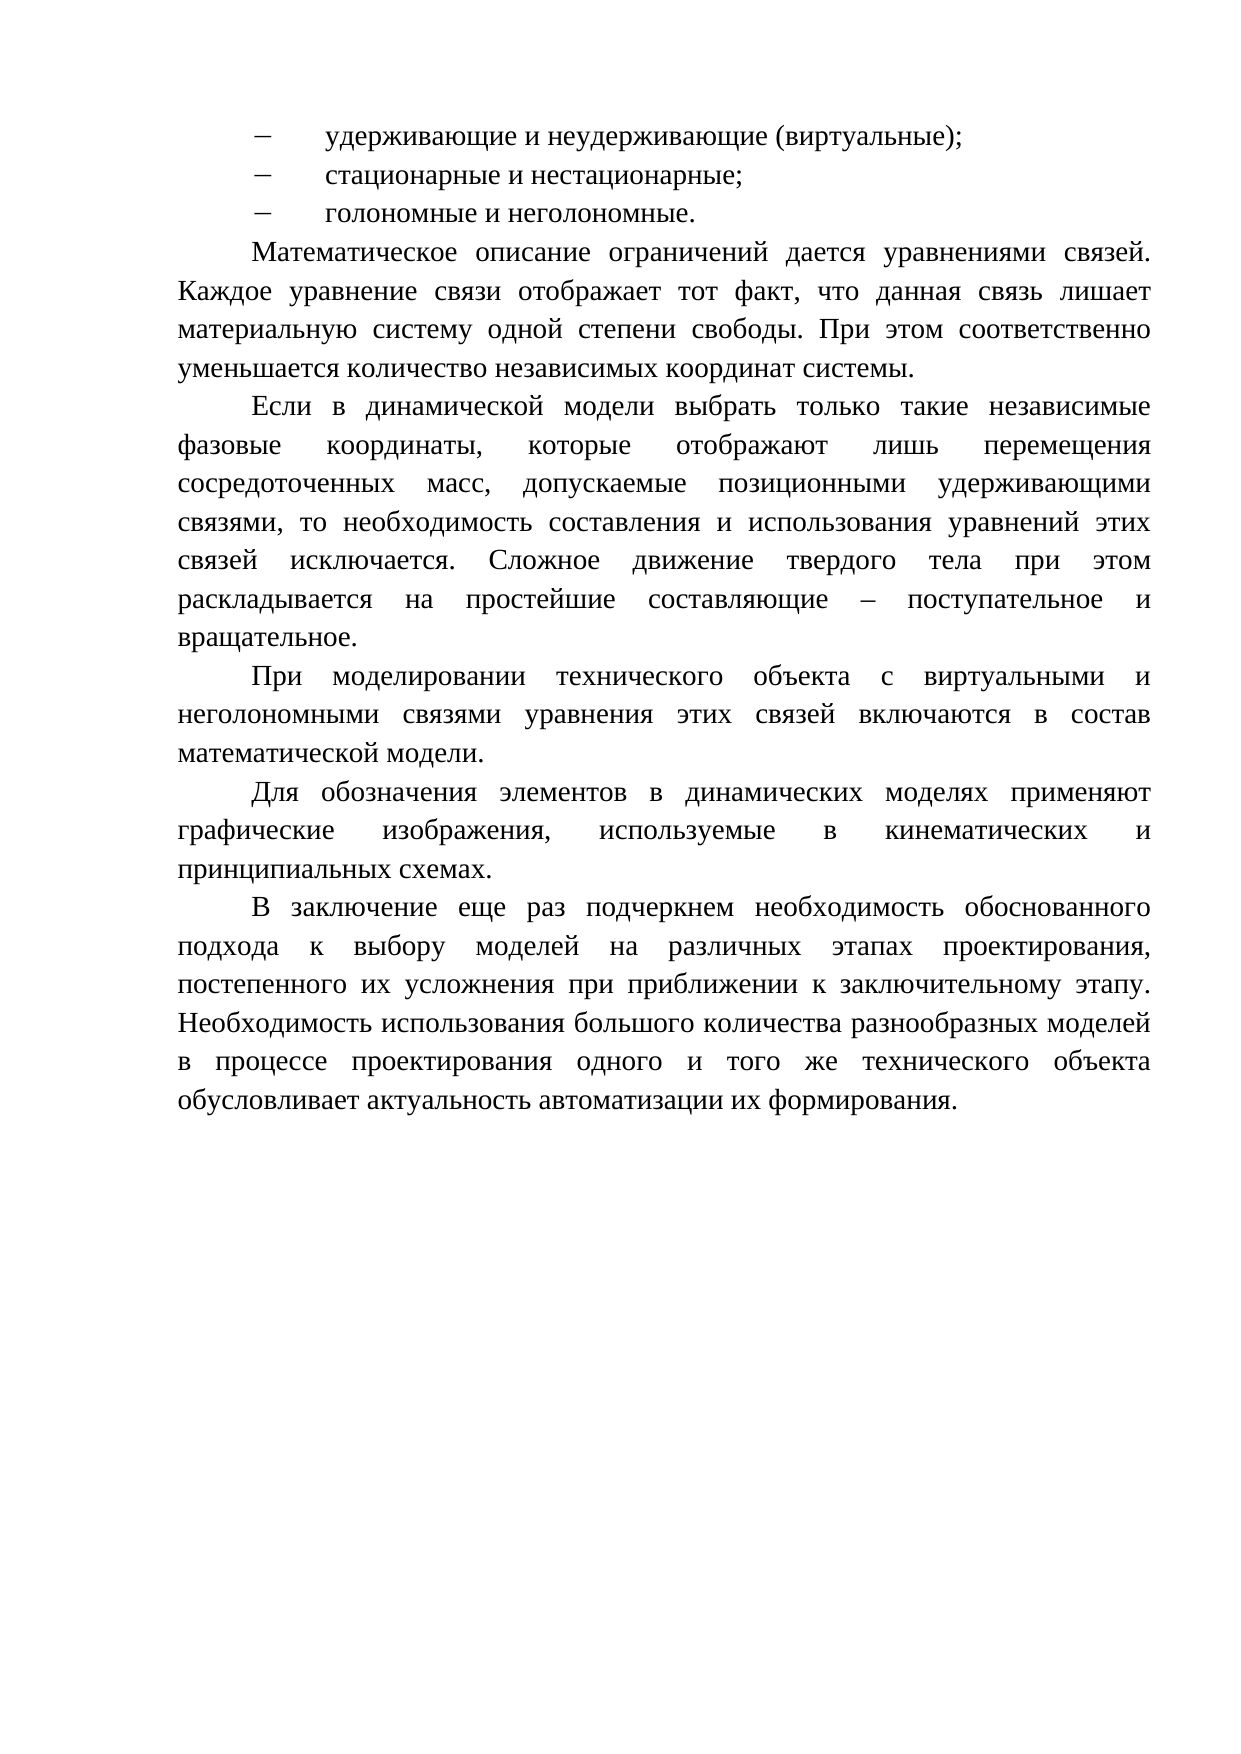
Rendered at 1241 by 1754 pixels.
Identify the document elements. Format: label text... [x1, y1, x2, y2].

list стационарные и нестационарные; [177, 157, 1152, 190]
text При моделировании технического объекта с виртуальными и неголономными связями уравнения этих связей включаются в состав математической модели. [177, 658, 1152, 769]
list удерживающие и неудерживающие (виртуальные); [177, 118, 1152, 152]
text Математическое описание ограничений дается уравнениями связей. Каждое уравнение связи отображает тот факт, что данная связь лишает материальную систему одной степени свободы. При этом соответственно уменьшается количество независимых координат системы. [177, 234, 1152, 383]
list голономные и неголономные. [177, 195, 1152, 229]
text Для обозначения элементов в динамических моделях применяют графические изображения, используемые в кинематических и принципиальных схемах. [177, 774, 1152, 884]
text Если в динамической модели выбрать только такие независимые фазовые координаты, которые отображают лишь перемещения сосредоточенных масс, допускаемые позиционными удерживающими связями, то необходимость составления и использования уравнений этих связей исключается. Сложное движение твердого тела при этом раскладывается на простейшие составляющие – поступательное и вращательное. [177, 388, 1152, 653]
text В заключение еще раз подчеркнем необходимость обоснованного подхода к выбору моделей на различных этапах проектирования, постепенного их усложнения при приближении к заключительному этапу. Необходимость использования большого количества разнообразных моделей в процессе проектирования одного и того же технического объекта обусловливает актуальность автоматизации их формирования. [177, 889, 1152, 1116]
